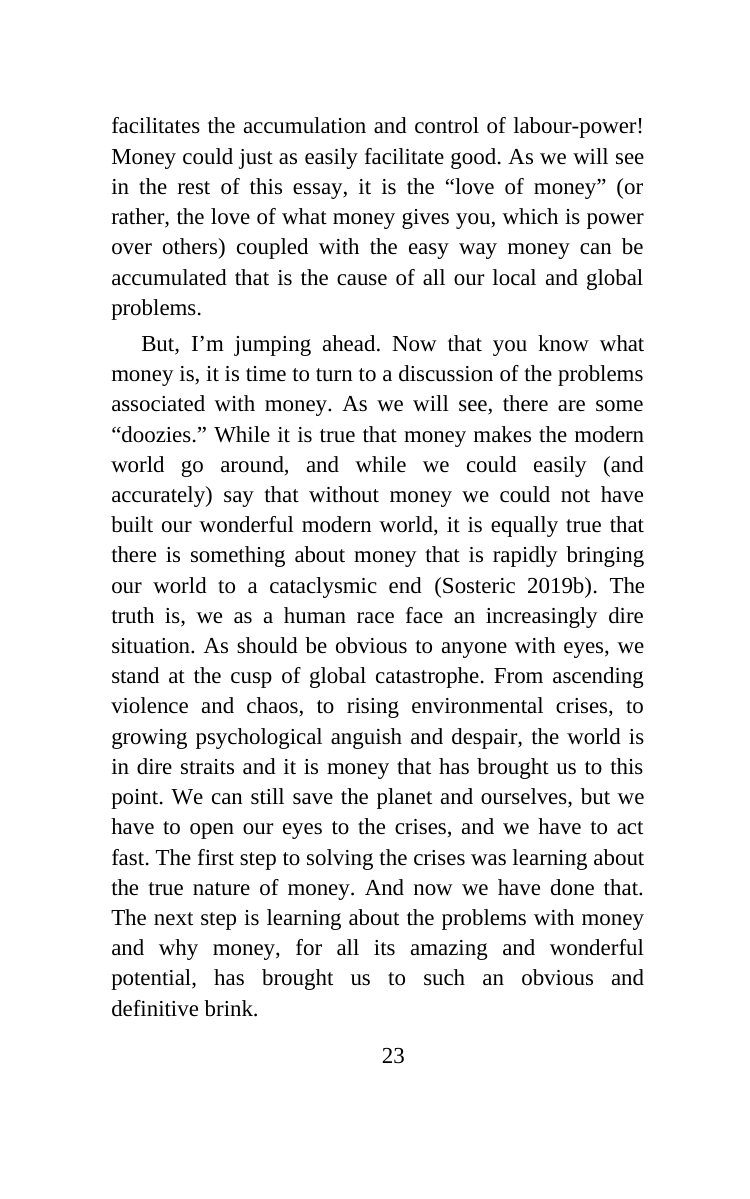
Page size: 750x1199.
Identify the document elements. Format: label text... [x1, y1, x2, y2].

text But, I’m jumping ahead. Now that you know what money is, it is time to turn to a discussion of the problems associated with money. As we will see, there are some “doozies.” While it is true that money makes the modern world go around, and while we could easily (and accurately) say that without money we could not have built our wonderful modern world, it is equally true that there is something about money that is rapidly bringing our world to a cataclysmic end (Sosteric 2019b). The truth is, we as a human race face an increasingly dire situation. As should be obvious to anyone with eyes, we stand at the cusp of global catastrophe. From ascending violence and chaos, to rising environmental crises, to growing psychological anguish and despair, the world is in dire straits and it is money that has brought us to this point. We can still save the planet and ourselves, but we have to open our eyes to the crises, and we have to act fast. The first step to solving the crises was learning about the true nature of money. And now we have done that. The next step is learning about the problems with money and why money, for all its amazing and wonderful potential, has brought us to such an obvious and definitive brink. [111, 330, 645, 1021]
text facilitates the accumulation and control of labour-power! Money could just as easily facilitate good. As we will see in the rest of this essay, it is the “love of money” (or rather, the love of what money gives you, which is power over others) coupled with the easy way money can be accumulated that is the cause of all our local and global problems. [111, 112, 645, 320]
